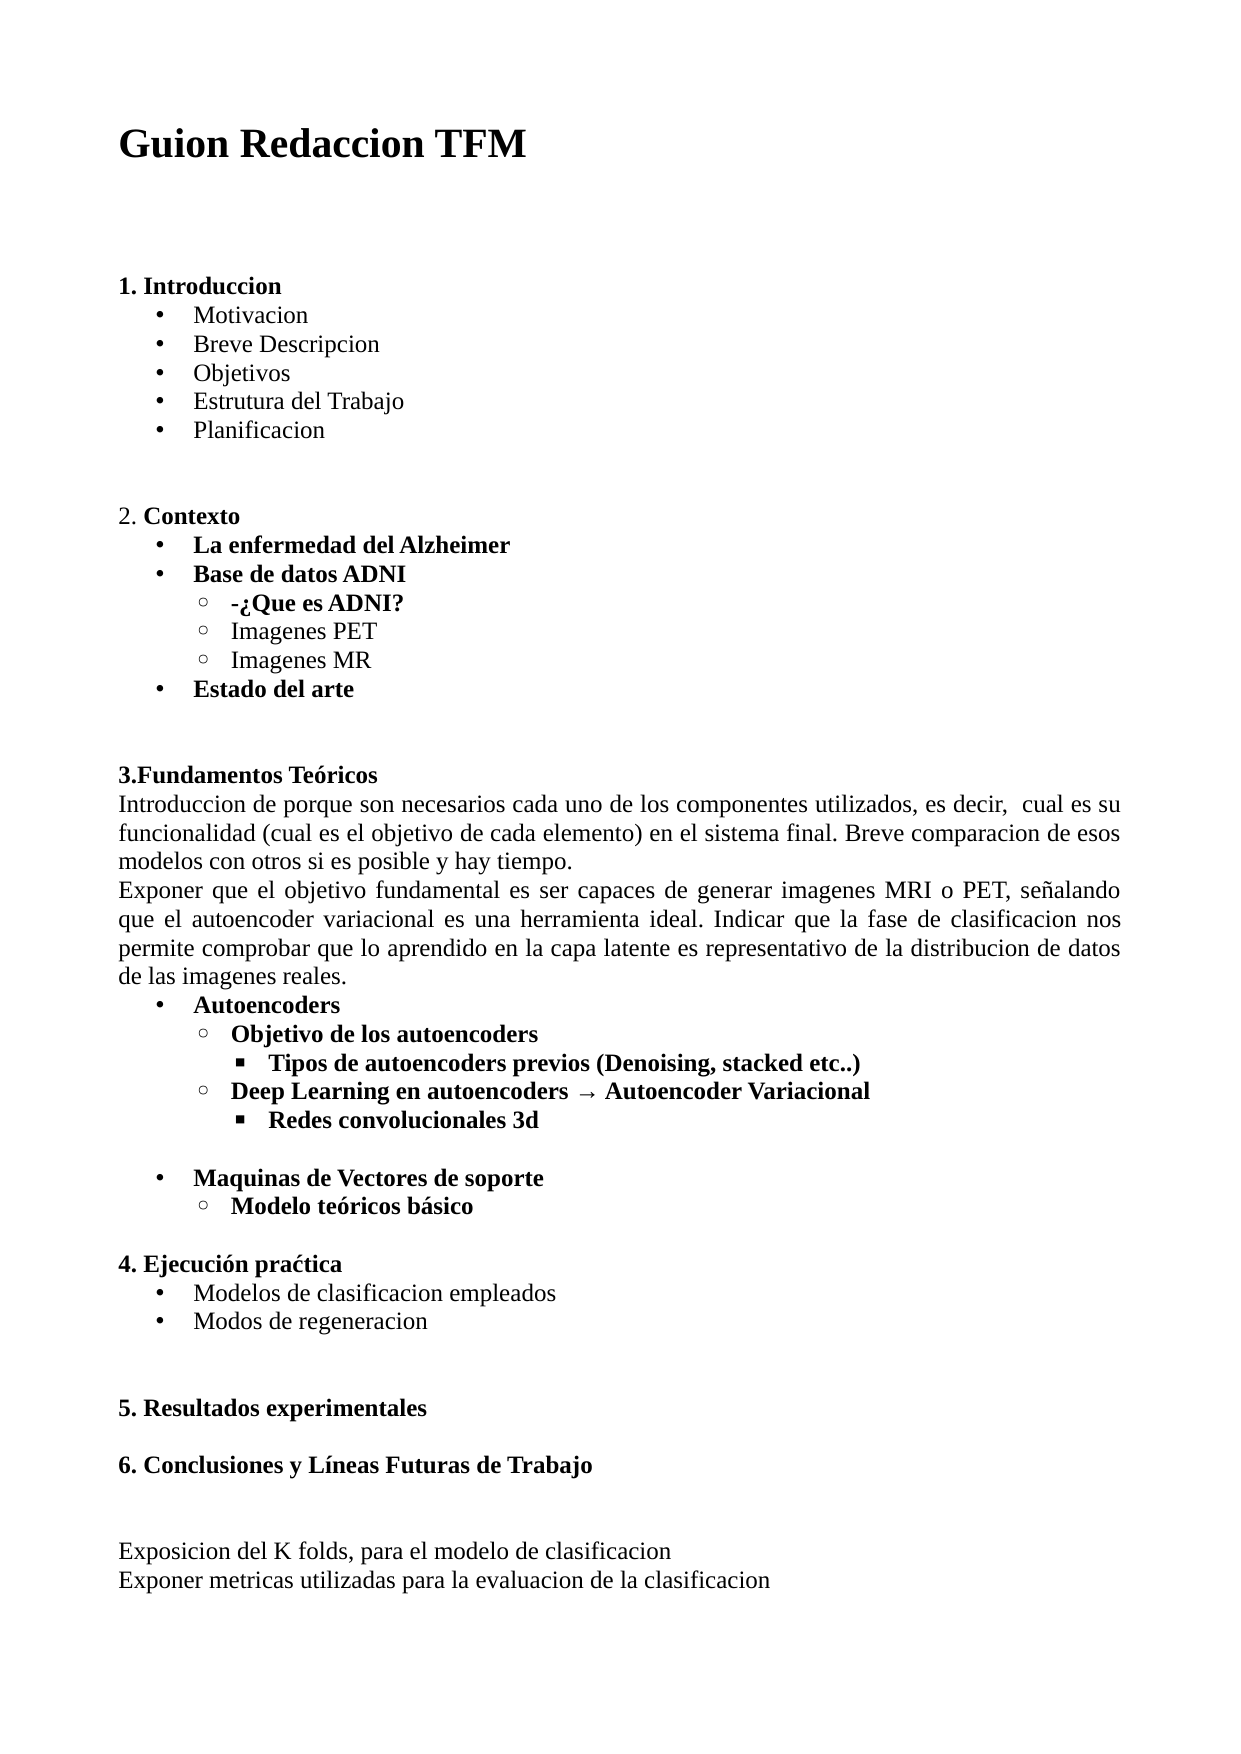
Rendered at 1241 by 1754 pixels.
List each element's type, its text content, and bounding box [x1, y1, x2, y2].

text 5. Resultados experimentales [118, 1393, 1122, 1421]
list Breve Descripcion [156, 329, 1122, 358]
list Maquinas de Vectores de soporte [156, 1163, 1122, 1191]
list Estrutura del Trabajo [156, 386, 1122, 415]
list Objetivo de los autoencoders [193, 1019, 1122, 1048]
text 2. Contexto [118, 501, 1122, 530]
text Exponer que el objetivo fundamental es ser capaces de generar imagenes MRI o PET, señalando que el autoencoder variacional es una herramienta ideal. Indicar que la fase de clasificacion nos permite comprobar que lo aprendido en la capa latente es representativo de la distribucion de datos de las imagenes reales. [118, 875, 1122, 990]
list Modelos de clasificacion empleados [156, 1278, 1122, 1306]
text 6. Conclusiones y Líneas Futuras de Trabajo [118, 1450, 1122, 1479]
list Deep Learning en autoencoders → Autoencoder Variacional [193, 1076, 1122, 1105]
list Tipos de autoencoders previos (Denoising, stacked etc..) [231, 1048, 1122, 1076]
list Planificacion [156, 415, 1122, 444]
list Motivacion [156, 300, 1122, 329]
list Base de datos ADNI [156, 559, 1122, 588]
list La enfermedad del Alzheimer [156, 530, 1122, 559]
text Introduccion de porque son necesarios cada uno de los componentes utilizados, es decir, cual es su funcionalidad (cual es el objetivo de cada elemento) en el sistema final. Breve comparacion de esos modelos con otros si es posible y hay tiempo. [118, 789, 1122, 875]
text Exposicion del K folds, para el modelo de clasificacion [118, 1536, 1122, 1565]
list Imagenes MR [193, 645, 1122, 674]
text 4. Ejecución praćtica [118, 1249, 1122, 1278]
list -¿Que es ADNI? [193, 588, 1122, 616]
list Imagenes PET [193, 616, 1122, 645]
list Redes convolucionales 3d [231, 1105, 1122, 1134]
text Exponer metricas utilizadas para la evaluacion de la clasificacion [118, 1565, 1122, 1594]
list Modelo teóricos básico [193, 1191, 1122, 1220]
list Objetivos [156, 358, 1122, 386]
text Guion Redaccion TFM [118, 118, 1122, 166]
list Estado del arte [156, 674, 1122, 703]
text 1. Introduccion [118, 271, 1122, 300]
text 3.Fundamentos Teóricos [118, 760, 1122, 789]
list Autoencoders [156, 990, 1122, 1019]
list Modos de regeneracion [156, 1306, 1122, 1335]
